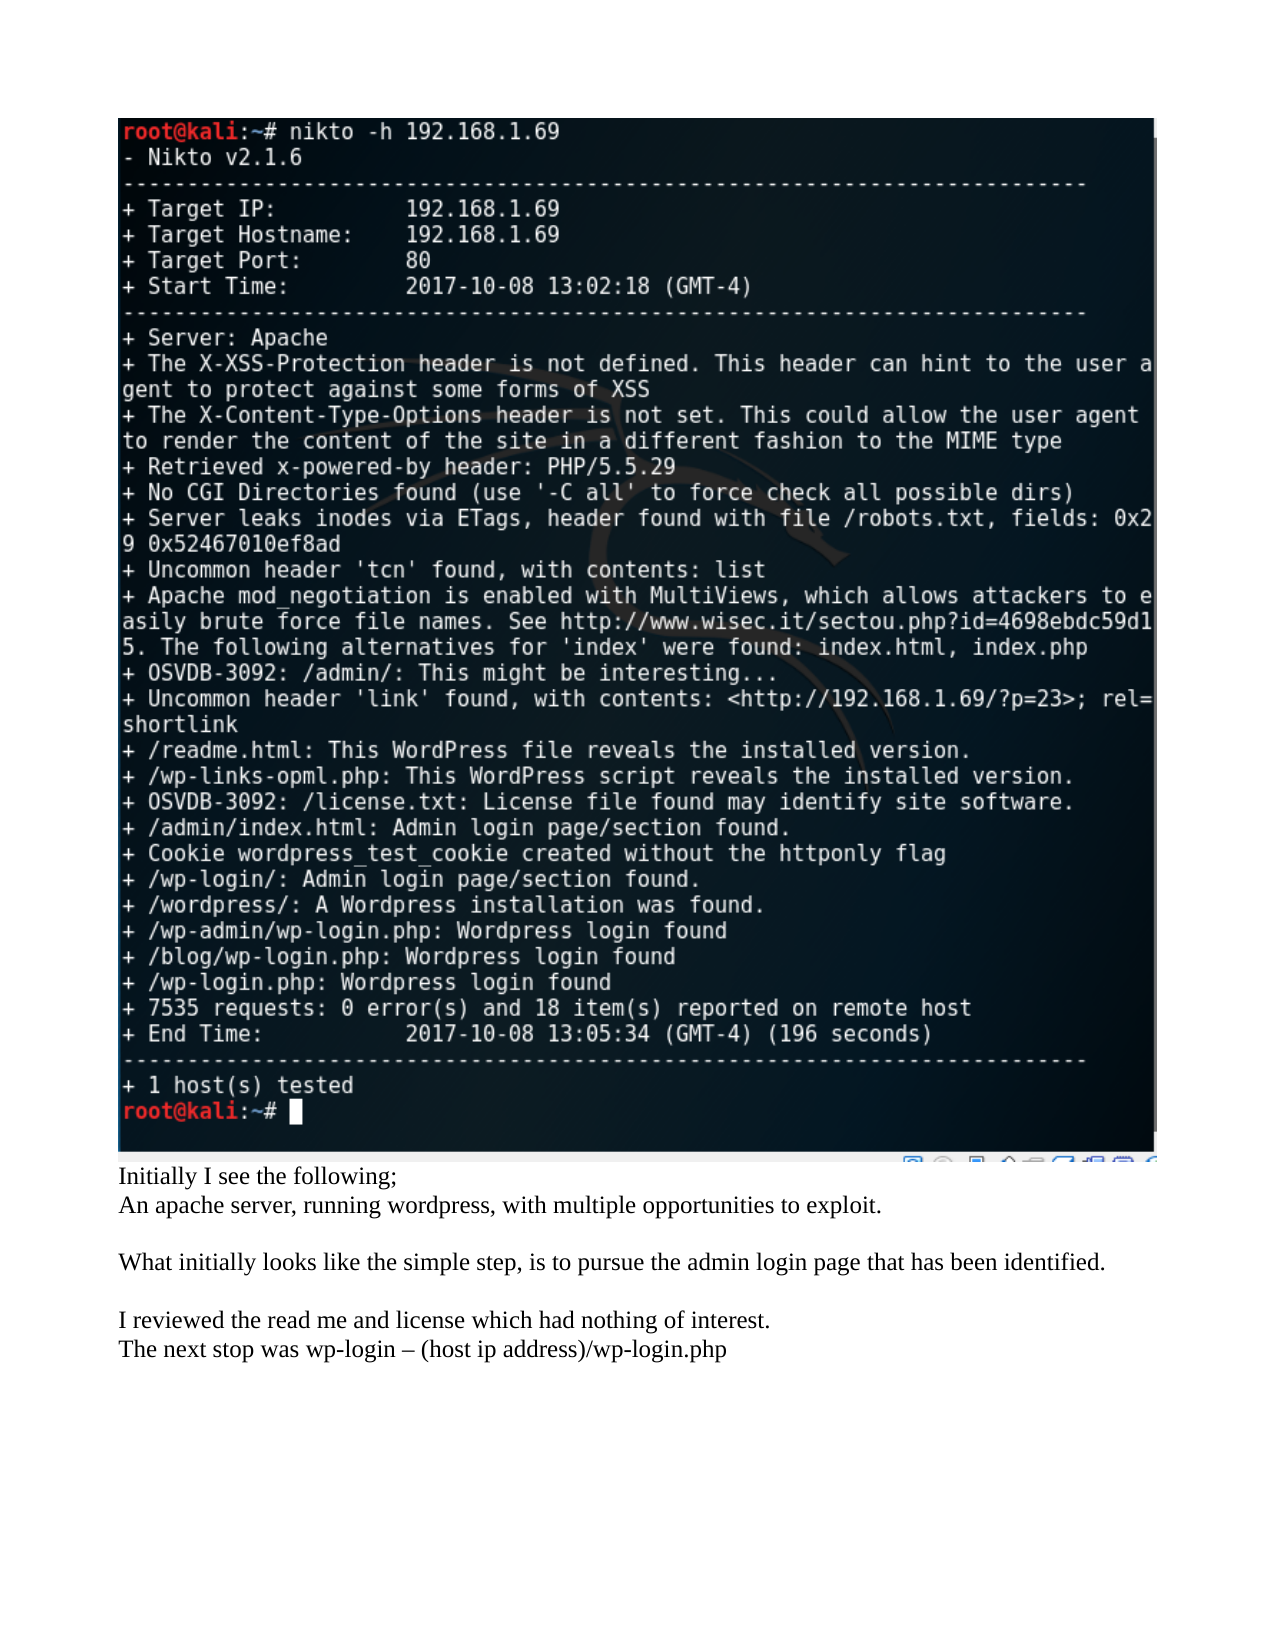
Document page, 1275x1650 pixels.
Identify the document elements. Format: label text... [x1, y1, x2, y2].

text What initially looks like the simple step, is to pursue the admin login page that has been identified. [118, 1247, 1157, 1276]
picture [118, 118, 1157, 1162]
text Initially I see the following; [118, 1162, 1157, 1190]
text An apache server, running wordpress, with multiple opportunities to exploit. [118, 1190, 1157, 1219]
text The next stop was wp-login – (host ip address)/wp-login.php [118, 1334, 1157, 1362]
text I reviewed the read me and license which had nothing of interest. [118, 1305, 1157, 1334]
